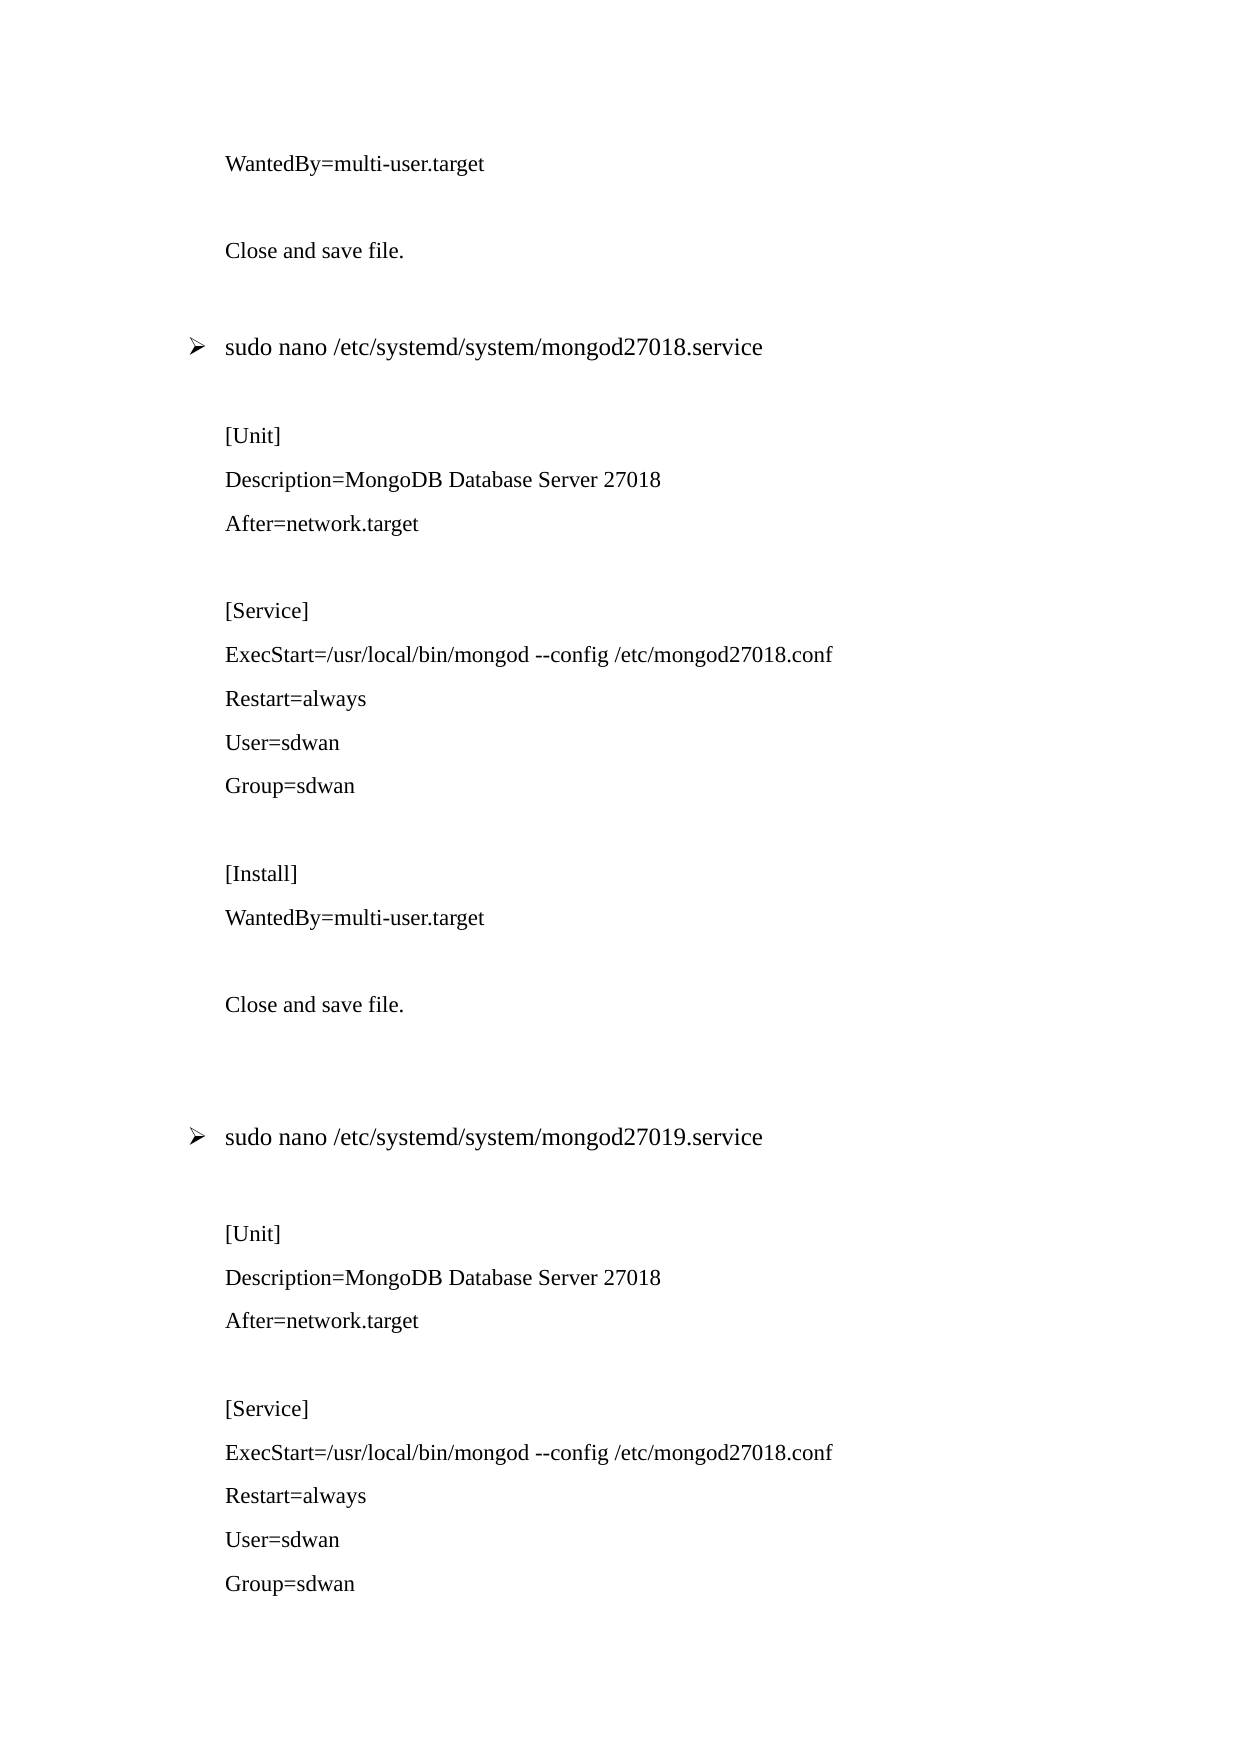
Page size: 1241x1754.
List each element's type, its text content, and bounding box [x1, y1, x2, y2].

list Close and save file. [225, 237, 1090, 264]
list [Install] [225, 860, 1090, 886]
list Description=MongoDB Database Server 27018 [225, 1263, 1090, 1290]
list ExecStart=/usr/local/bin/mongod --config /etc/mongod27018.conf [225, 1438, 1090, 1465]
list Restart=always [225, 1482, 1090, 1509]
list Group=sdwan [225, 1570, 1090, 1596]
list [Unit] [225, 422, 1090, 449]
list User=sdwan [225, 729, 1090, 755]
list Description=MongoDB Database Server 27018 [225, 466, 1090, 492]
list [Unit] [225, 1220, 1090, 1246]
list sudo nano /etc/systemd/system/mongod27018.service [187, 332, 1090, 361]
list WantedBy=multi-user.target [225, 150, 1090, 176]
list [Service] [225, 597, 1090, 624]
list WantedBy=multi-user.target [225, 904, 1090, 930]
list After=network.target [225, 1307, 1090, 1334]
list After=network.target [225, 510, 1090, 536]
list [Service] [225, 1395, 1090, 1421]
list Group=sdwan [225, 772, 1090, 799]
list Restart=always [225, 685, 1090, 711]
list Close and save file. [225, 991, 1090, 1017]
list sudo nano /etc/systemd/system/mongod27019.service [187, 1122, 1090, 1151]
list ExecStart=/usr/local/bin/mongod --config /etc/mongod27018.conf [225, 641, 1090, 667]
list User=sdwan [225, 1526, 1090, 1552]
